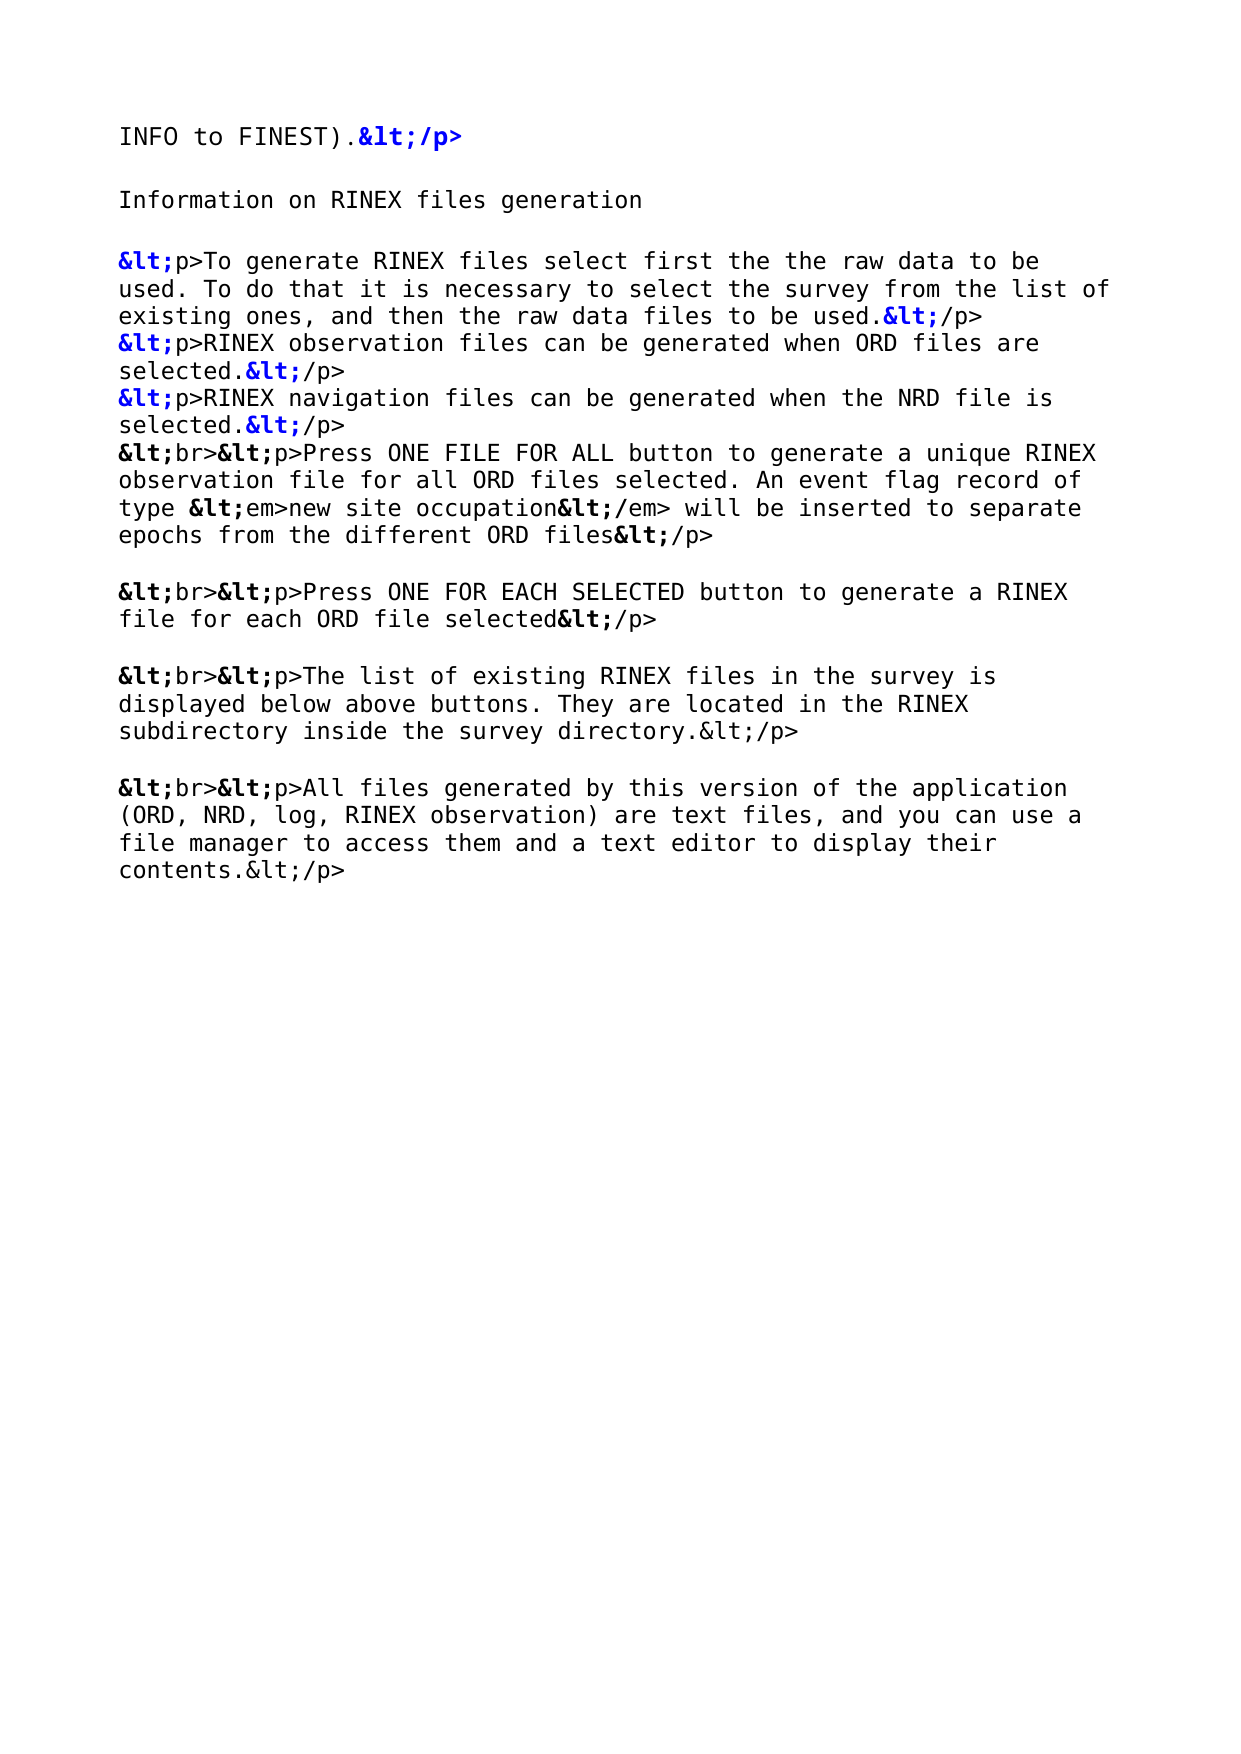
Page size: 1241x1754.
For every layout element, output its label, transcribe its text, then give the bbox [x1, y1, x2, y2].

text Information on RINEX files generation [118, 186, 1122, 214]
text &lt;br>&lt;p>Press ONE FILE FOR ALL button to generate a unique RINEX observation file for all ORD files selected. An event flag record of type &lt;em>new site occupation&lt;/em> will be inserted to separate epochs from the different ORD files&lt;/p> [118, 439, 1122, 549]
text &lt;p>RINEX navigation files can be generated when the NRD file is selected.&lt;/p> [118, 385, 1122, 439]
text INFO to FINEST).&lt;/p> [118, 118, 1122, 152]
text &lt;br>&lt;p>All files generated by this version of the application (ORD, NRD, log, RINEX observation) are text files, and you can use a file manager to access them and a text editor to display their contents.&lt;/p> [118, 774, 1122, 884]
text &lt;br>&lt;p>Press ONE FOR EACH SELECTED button to generate a RINEX file for each ORD file selected&lt;/p> [118, 578, 1122, 633]
text &lt;br>&lt;p>The list of existing RINEX files in the survey is displayed below above buttons. They are located in the RINEX subdirectory inside the survey directory.&lt;/p> [118, 663, 1122, 745]
text &lt;p>RINEX observation files can be generated when ORD files are selected.&lt;/p> [118, 330, 1122, 385]
text &lt;p>To generate RINEX files select first the the raw data to be used. To do that it is necessary to select the survey from the list of existing ones, and then the raw data files to be used.&lt;/p> [118, 248, 1122, 330]
